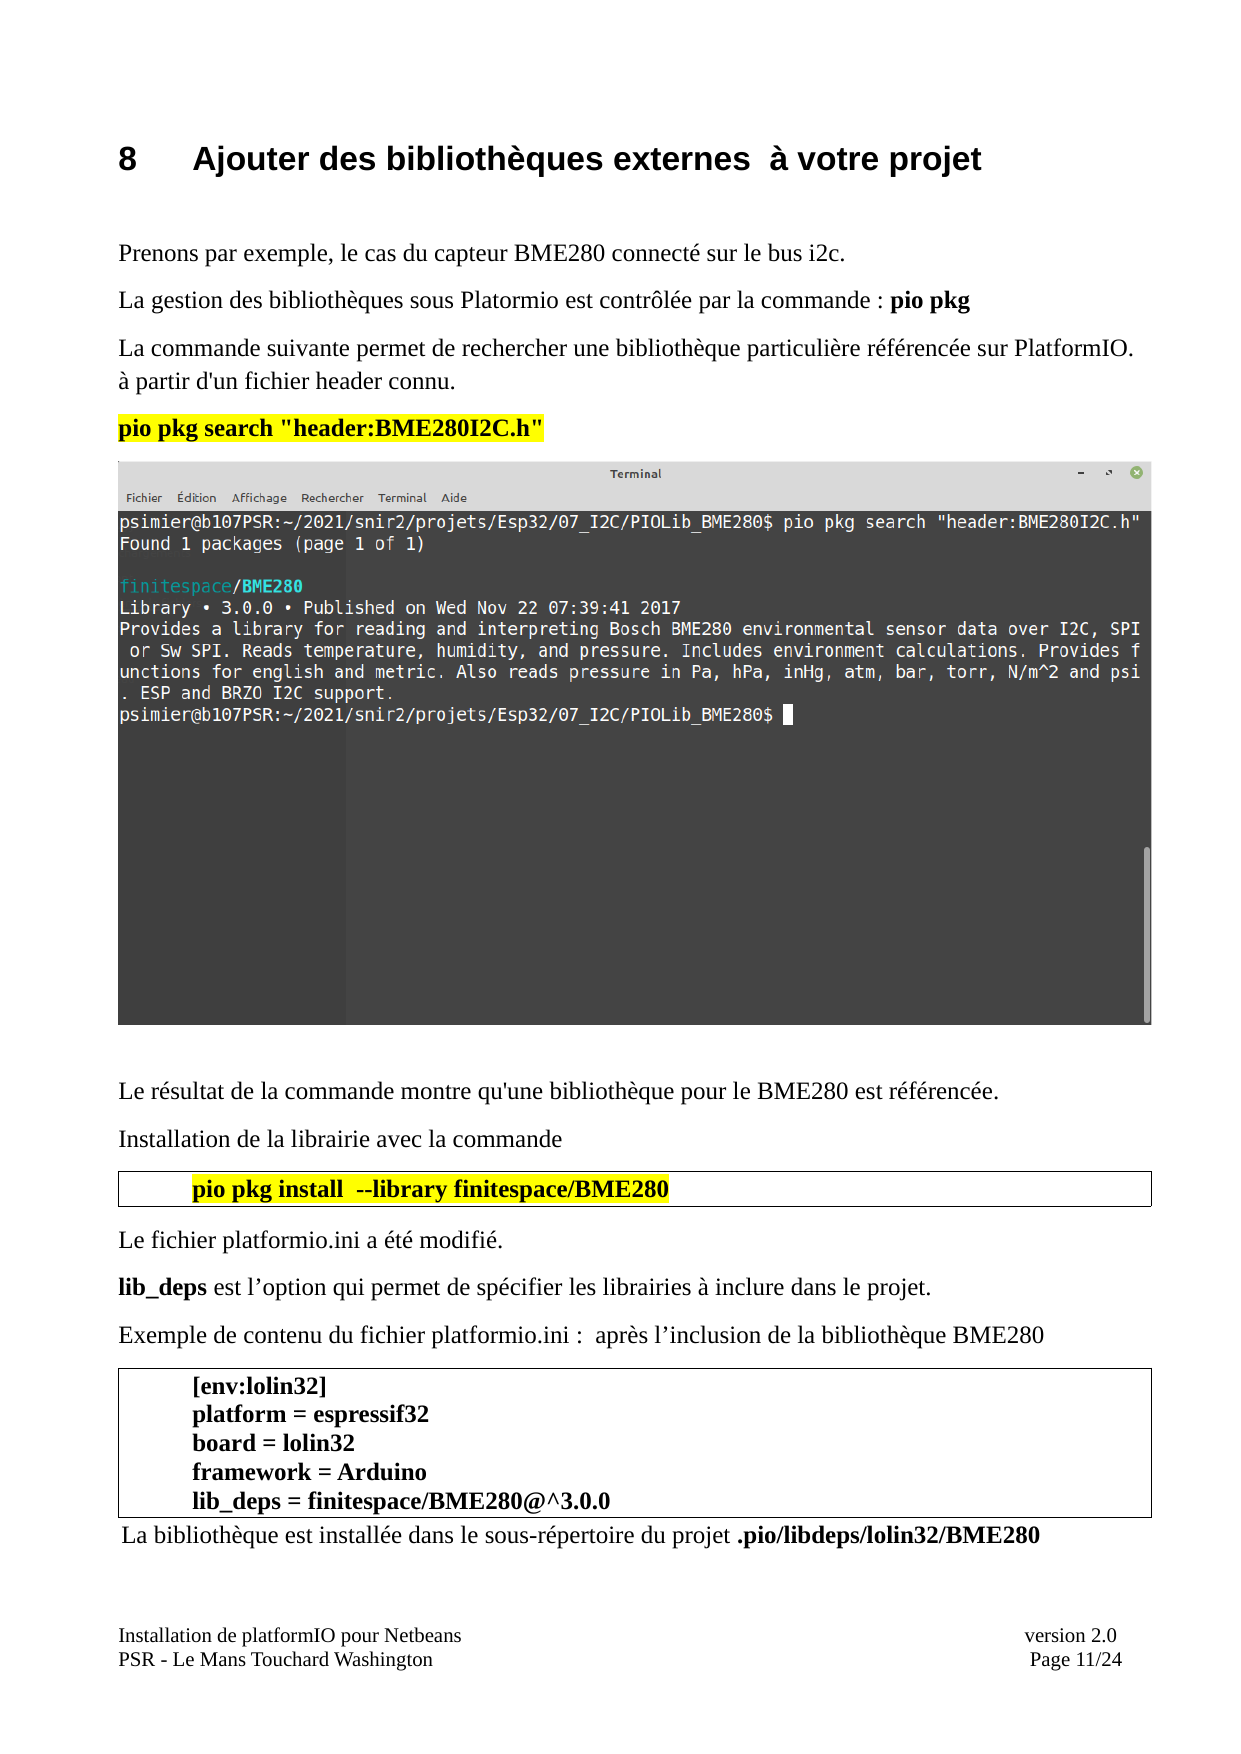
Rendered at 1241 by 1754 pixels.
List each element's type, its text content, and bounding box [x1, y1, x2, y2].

text framework = Arduino [119, 1454, 1151, 1483]
text Exemple de contenu du fichier platformio.ini : après l’inclusion de la bibliothèque BME280 [118, 1320, 1151, 1349]
text lib_deps est l’option qui permet de spécifier les librairies à inclure dans le projet. [118, 1272, 1151, 1301]
text Prenons par exemple, le cas du capteur BME280 connecté sur le bus i2c. [118, 238, 1151, 266]
text Installation de la librairie avec la commande [118, 1124, 1151, 1152]
text La commande suivante permet de rechercher une bibliothèque particulière référencée sur PlatformIO. à partir d'un fichier header connu. [118, 333, 1151, 395]
text platform = espressif32 [119, 1396, 1151, 1425]
subtitle Ajouter des bibliothèques externes à votre projet [118, 139, 1151, 178]
text La gestion des bibliothèques sous Platormio est contrôlée par la commande : pio pkg [118, 285, 1151, 314]
text pio pkg install --library finitespace/BME280 [119, 1172, 1151, 1206]
text [env:lolin32] [119, 1369, 1151, 1396]
text lib_deps = finitespace/BME280@^3.0.0 [119, 1483, 1151, 1517]
text pio pkg search "header:BME280I2C.h" [118, 413, 1151, 442]
text Le fichier platformio.ini a été modifié. [118, 1225, 1151, 1254]
text board = lolin32 [119, 1425, 1151, 1454]
picture [118, 461, 1152, 1025]
text Le résultat de la commande montre qu'une bibliothèque pour le BME280 est référencée. [118, 1076, 1151, 1105]
text La bibliothèque est installée dans le sous-répertoire du projet .pio/libdeps/lolin32/BME280 [118, 1518, 1151, 1552]
